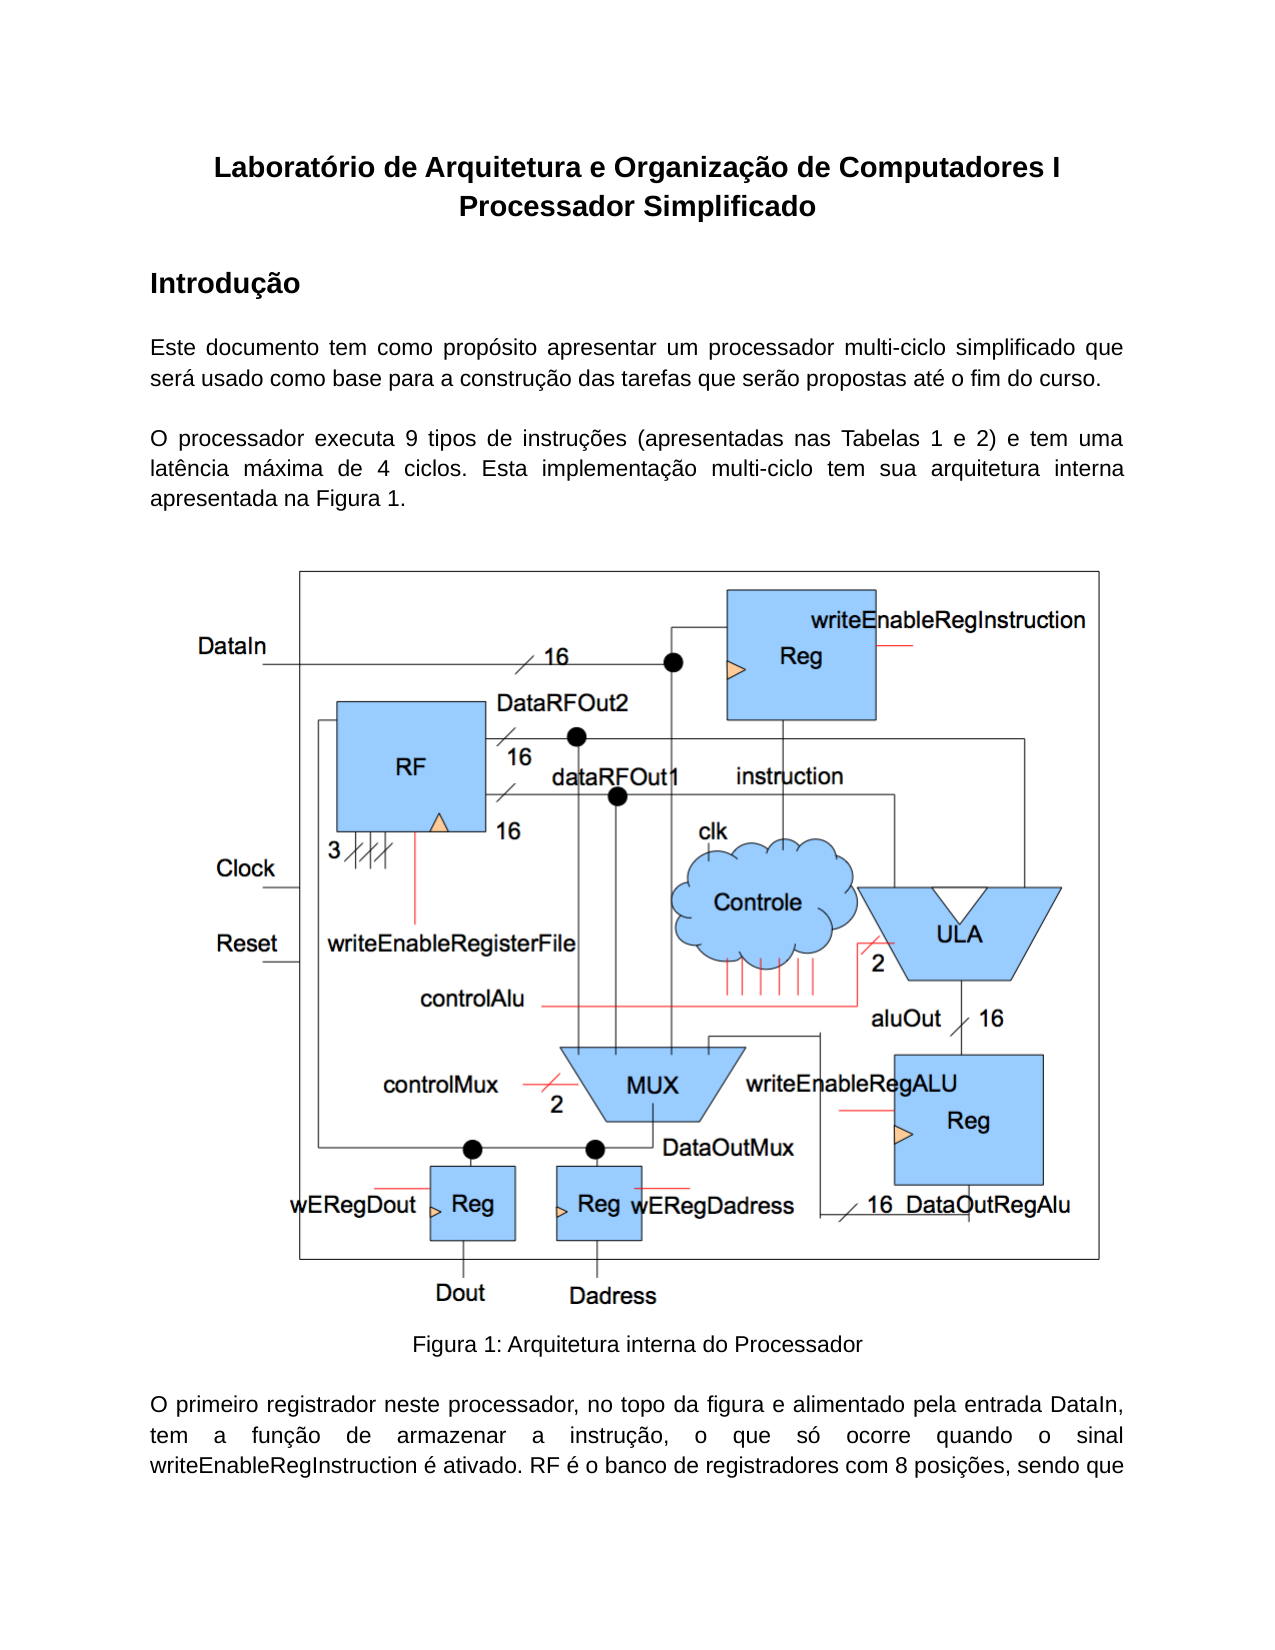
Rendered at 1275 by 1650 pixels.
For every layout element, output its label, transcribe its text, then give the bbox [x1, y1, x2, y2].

text Introdução [150, 266, 1125, 299]
picture [150, 545, 1125, 1327]
text Este documento tem como propósito apresentar um processador multi-ciclo simplificado que será usado como base para a construção das tarefas que serão propostas até o fim do curso. [150, 334, 1125, 391]
text O processador executa 9 tipos de instruções (apresentadas nas Tabelas 1 e 2) e tem uma latência máxima de 4 ciclos. Esta implementação multi-ciclo tem sua arquitetura interna apresentada na Figura 1. [150, 425, 1125, 512]
text Figura 1: Arquitetura interna do Processador [150, 1331, 1125, 1357]
text Laboratório de Arquitetura e Organização de Computadores I [150, 150, 1125, 183]
text Processador Simplificado [150, 188, 1125, 222]
text O primeiro registrador neste processador, no topo da figura e alimentado pela entrada DataIn, tem a função de armazenar a instrução, o que só ocorre quando o sinal writeEnableRegInstruction é ativado. RF é o banco de registradores com 8 posições, sendo que [150, 1391, 1125, 1478]
